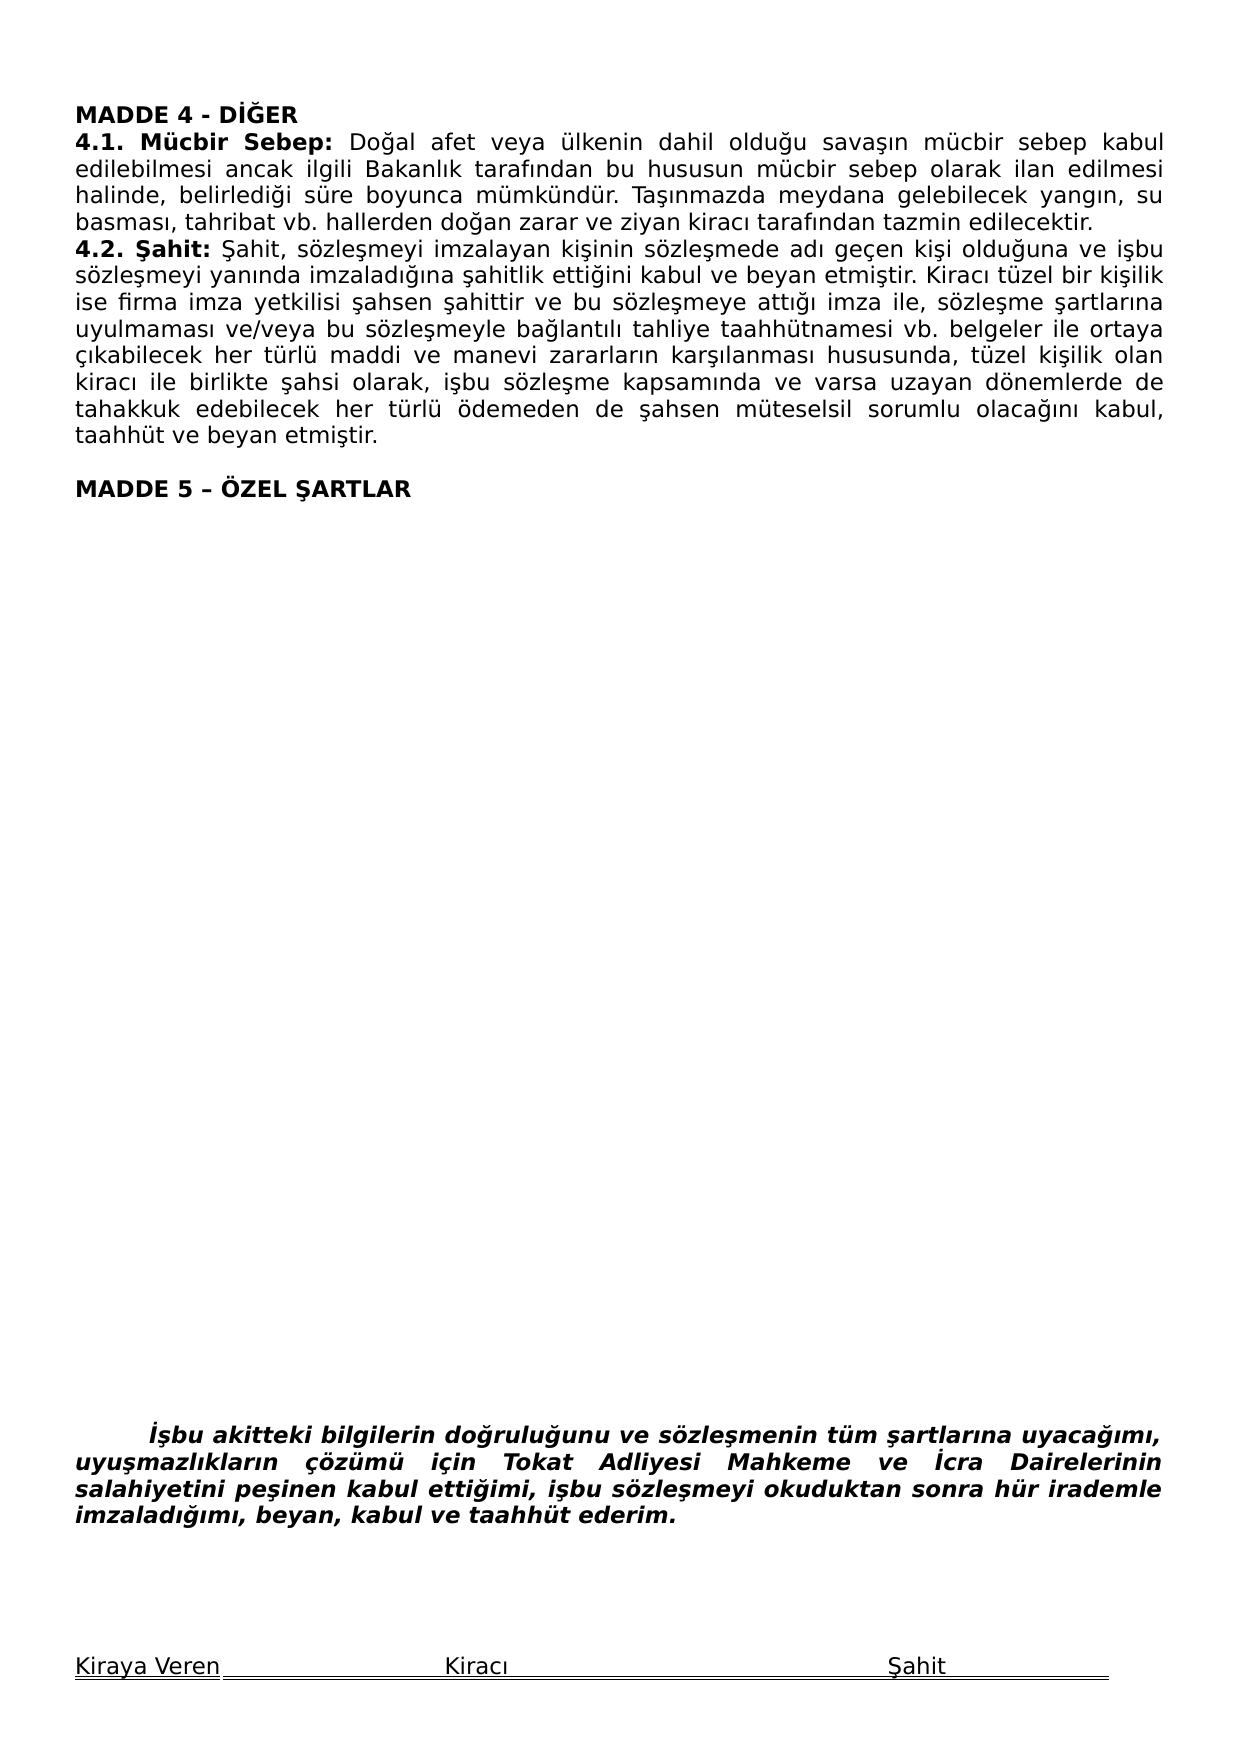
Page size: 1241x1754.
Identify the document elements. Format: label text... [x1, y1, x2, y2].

text 4.2. Şahit: Şahit, sözleşmeyi imzalayan kişinin sözleşmede adı geçen kişi olduğuna ve işbu sözleşmeyi yanında imzaladığına şahitlik ettiğini kabul ve beyan etmiştir. Kiracı tüzel bir kişilik ise firma imza yetkilisi şahsen şahittir ve bu sözleşmeye attığı imza ile, sözleşme şartlarına uyulmaması ve/veya bu sözleşmeyle bağlantılı tahliye taahhütnamesi vb. belgeler ile ortaya çıkabilecek her türlü maddi ve manevi zararların karşılanması hususunda, tüzel kişilik olan kiracı ile birlikte şahsi olarak, işbu sözleşme kapsamında ve varsa uzayan dönemlerde de tahakkuk edebilecek her türlü ödemeden de şahsen müteselsil sorumlu olacağını kabul, taahhüt ve beyan etmiştir. [75, 236, 1165, 449]
text MADDE 4 - DİĞER [75, 102, 1165, 129]
text 4.1. Mücbir Sebep: Doğal afet veya ülkenin dahil olduğu savaşın mücbir sebep kabul edilebilmesi ancak ilgili Bakanlık tarafından bu hususun mücbir sebep olarak ilan edilmesi halinde, belirlediği süre boyunca mümkündür. Taşınmazda meydana gelebilecek yangın, su basması, tahribat vb. hallerden doğan zarar ve ziyan kiracı tarafından tazmin edilecektir. [75, 129, 1165, 236]
text İşbu akitteki bilgilerin doğruluğunu ve sözleşmenin tüm şartlarına uyacağımı, uyuşmazlıkların çözümü için Tokat Adliyesi Mahkeme ve İcra Dairelerinin salahiyetini peşinen kabul ettiğimi, işbu sözleşmeyi okuduktan sonra hür irademle imzaladığımı, beyan, kabul ve taahhüt ederim. [75, 1422, 1165, 1529]
text MADDE 5 – ÖZEL ŞARTLAR [75, 476, 1165, 502]
